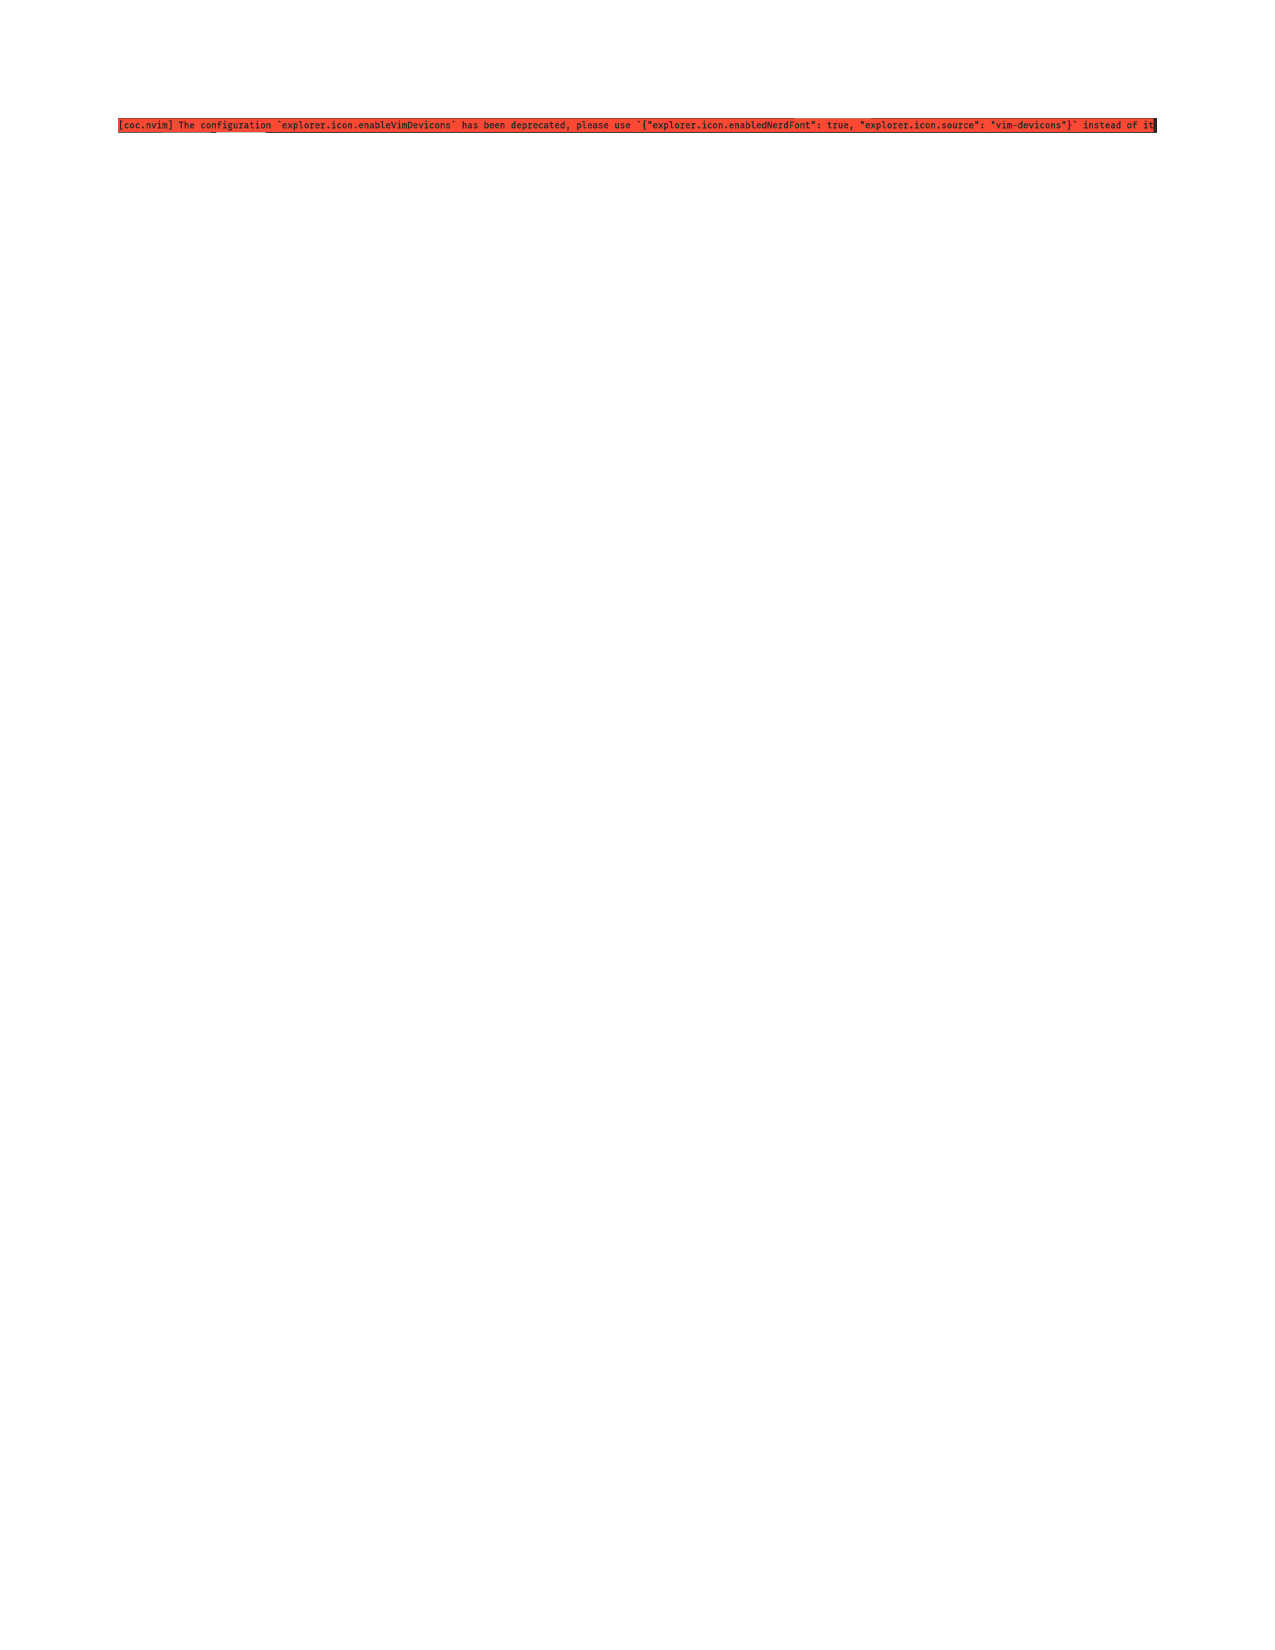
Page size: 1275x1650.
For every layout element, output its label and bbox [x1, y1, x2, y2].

picture [118, 118, 1157, 133]
